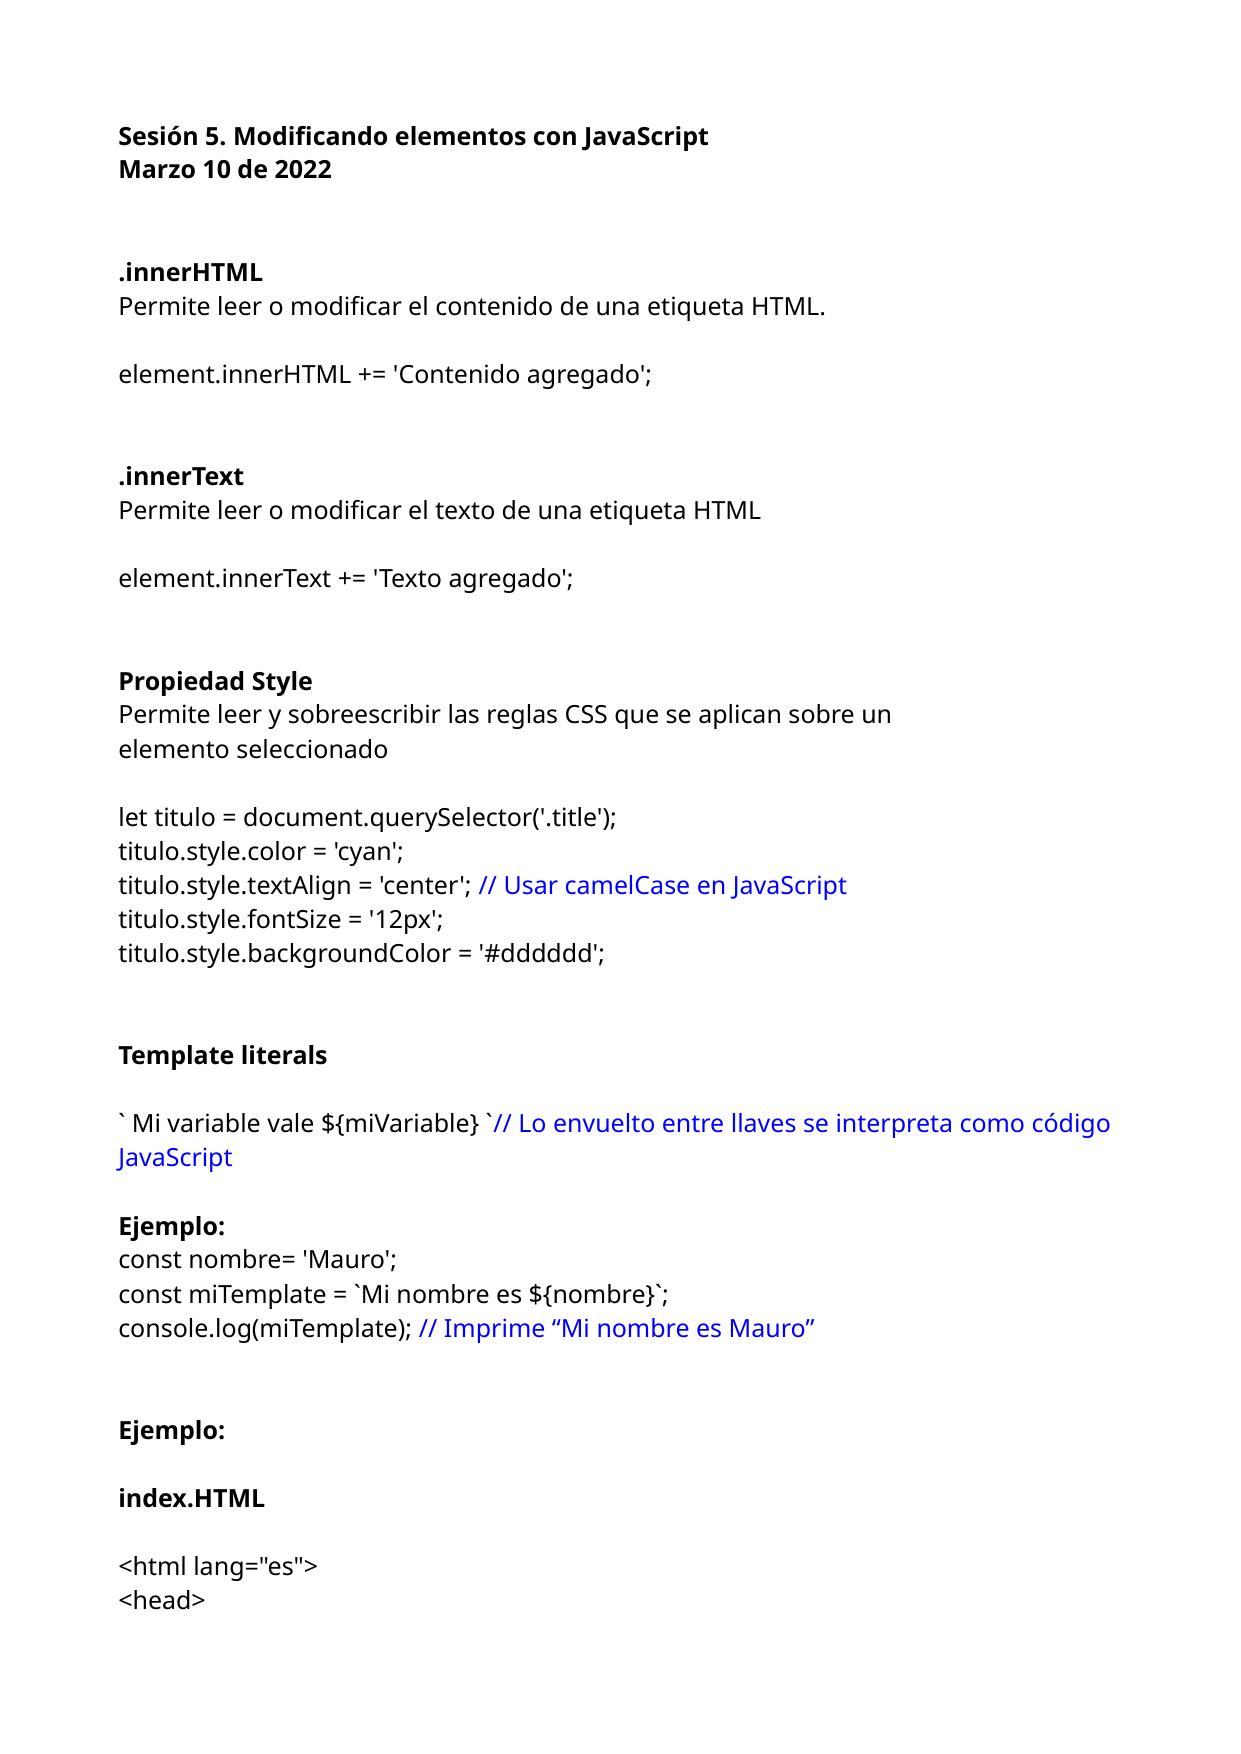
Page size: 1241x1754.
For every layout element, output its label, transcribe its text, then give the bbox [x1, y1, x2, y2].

text titulo.style.backgroundColor = '#dddddd'; [118, 936, 1122, 970]
text <head> [118, 1583, 1122, 1617]
text titulo.style.fontSize = '12px'; [118, 902, 1122, 936]
text Permite leer y sobreescribir las reglas CSS que se aplican sobre un [118, 697, 1122, 731]
text console.log(miTemplate); // Imprime “Mi nombre es Mauro” [118, 1310, 1122, 1344]
text <html lang="es"> [118, 1549, 1122, 1583]
text titulo.style.textAlign = 'center'; // Usar camelCase en JavaScript [118, 867, 1122, 902]
text .innerText [118, 459, 1122, 493]
text ` Mi variable vale ${miVariable} `// Lo envuelto entre llaves se interpreta como código JavaScript [118, 1106, 1122, 1174]
text const miTemplate = `Mi nombre es ${nombre}`; [118, 1276, 1122, 1310]
text .innerHTML [118, 254, 1122, 288]
text Template literals [118, 1038, 1122, 1072]
text Permite leer o modificar el contenido de una etiqueta HTML. [118, 288, 1122, 322]
text Ejemplo: [118, 1208, 1122, 1242]
text Propiedad Style [118, 663, 1122, 697]
text Marzo 10 de 2022 [118, 152, 1122, 186]
text index.HTML [118, 1481, 1122, 1515]
text Permite leer o modificar el texto de una etiqueta HTML [118, 493, 1122, 527]
text Ejemplo: [118, 1412, 1122, 1447]
text Sesión 5. Modificando elementos con JavaScript [118, 118, 1122, 152]
text const nombre= 'Mauro'; [118, 1242, 1122, 1276]
text elemento seleccionado [118, 731, 1122, 765]
text let titulo = document.querySelector('.title'); [118, 799, 1122, 833]
text titulo.style.color = 'cyan'; [118, 833, 1122, 867]
text element.innerHTML += 'Contenido agregado'; [118, 357, 1122, 391]
text element.innerText += 'Texto agregado'; [118, 561, 1122, 595]
